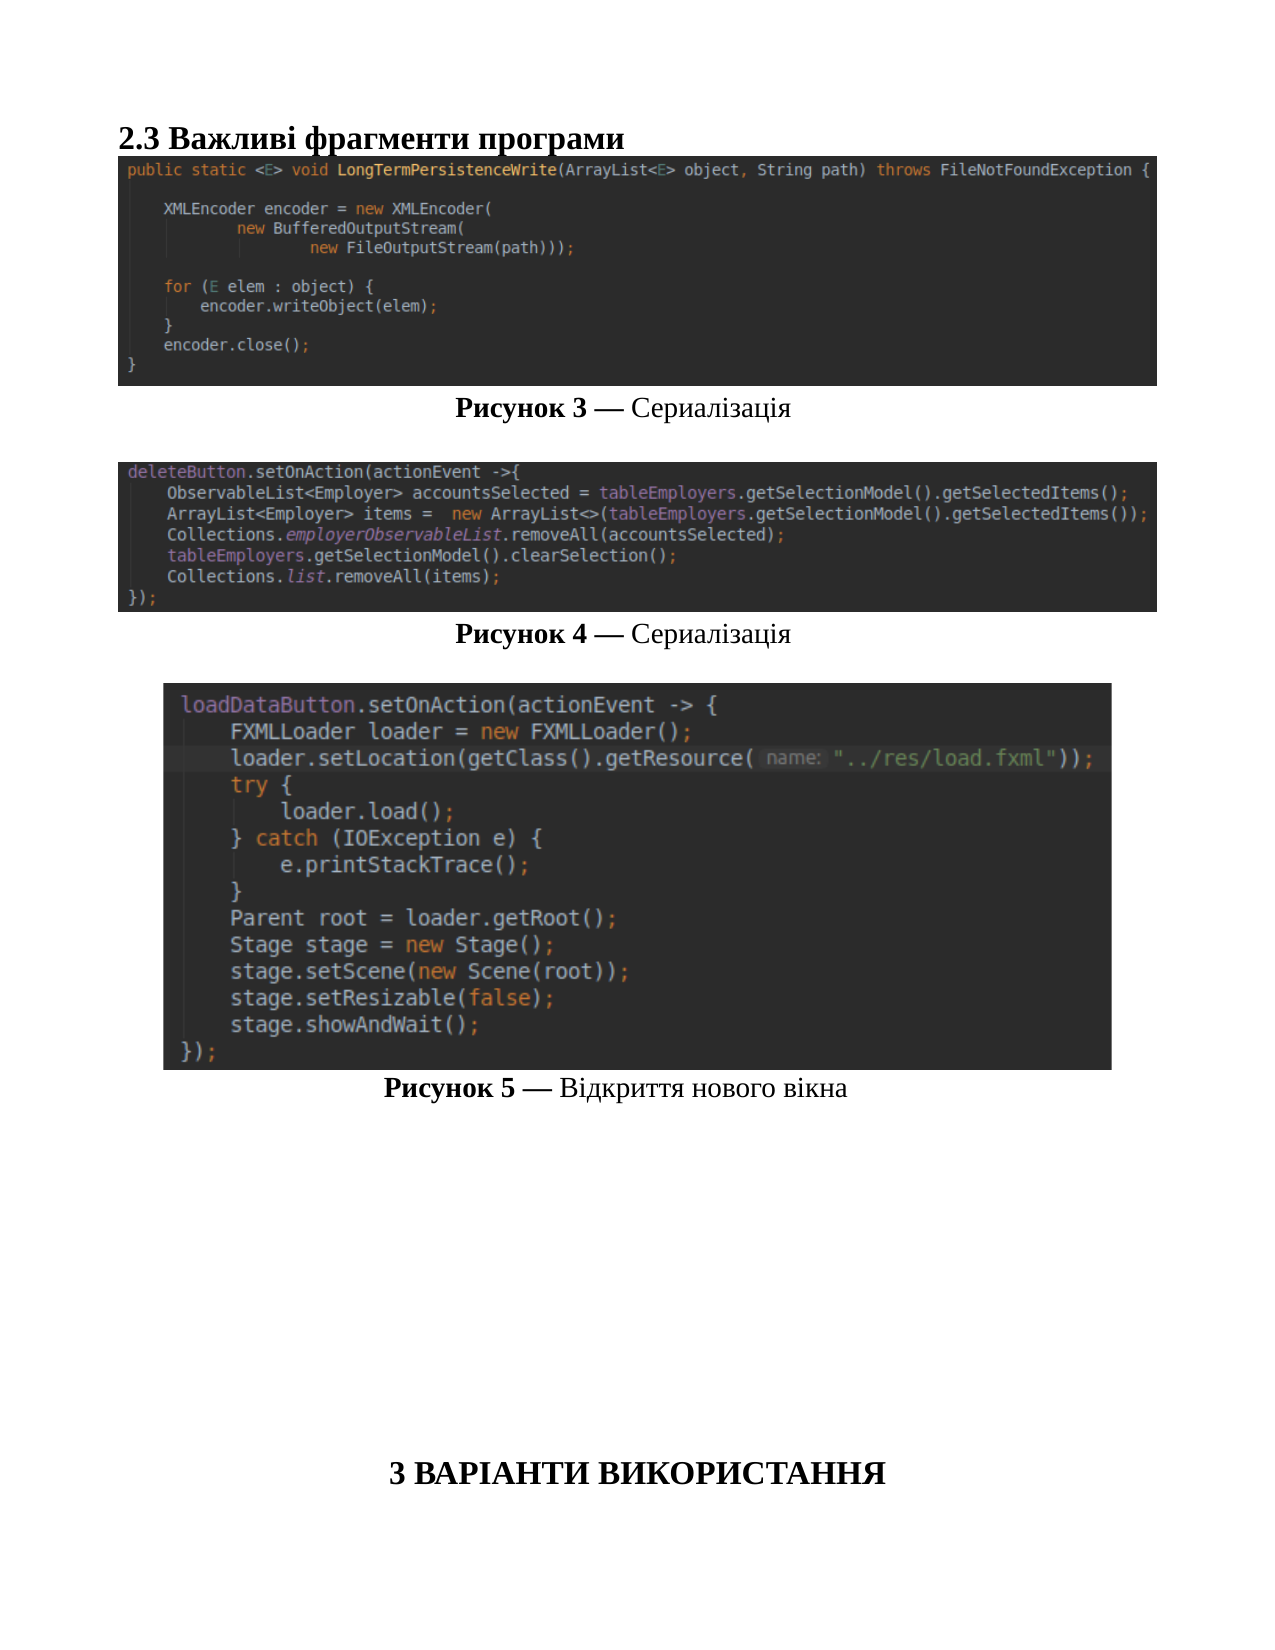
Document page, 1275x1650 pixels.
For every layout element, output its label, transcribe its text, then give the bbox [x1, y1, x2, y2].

picture [118, 462, 1157, 612]
text Рисунок 3 — Сериалізація [118, 386, 1157, 424]
text 3 ВАРІАНТИ ВИКОРИСТАННЯ [118, 1453, 1157, 1492]
text 2.3 Важливі фрагменти програми [118, 118, 1157, 156]
picture [118, 156, 1157, 386]
picture [163, 683, 1112, 1070]
text Рисунок 4 — Сериалізація [118, 612, 1157, 650]
text Рисунок 5 — Відкриття нового вікна [118, 684, 1157, 1103]
